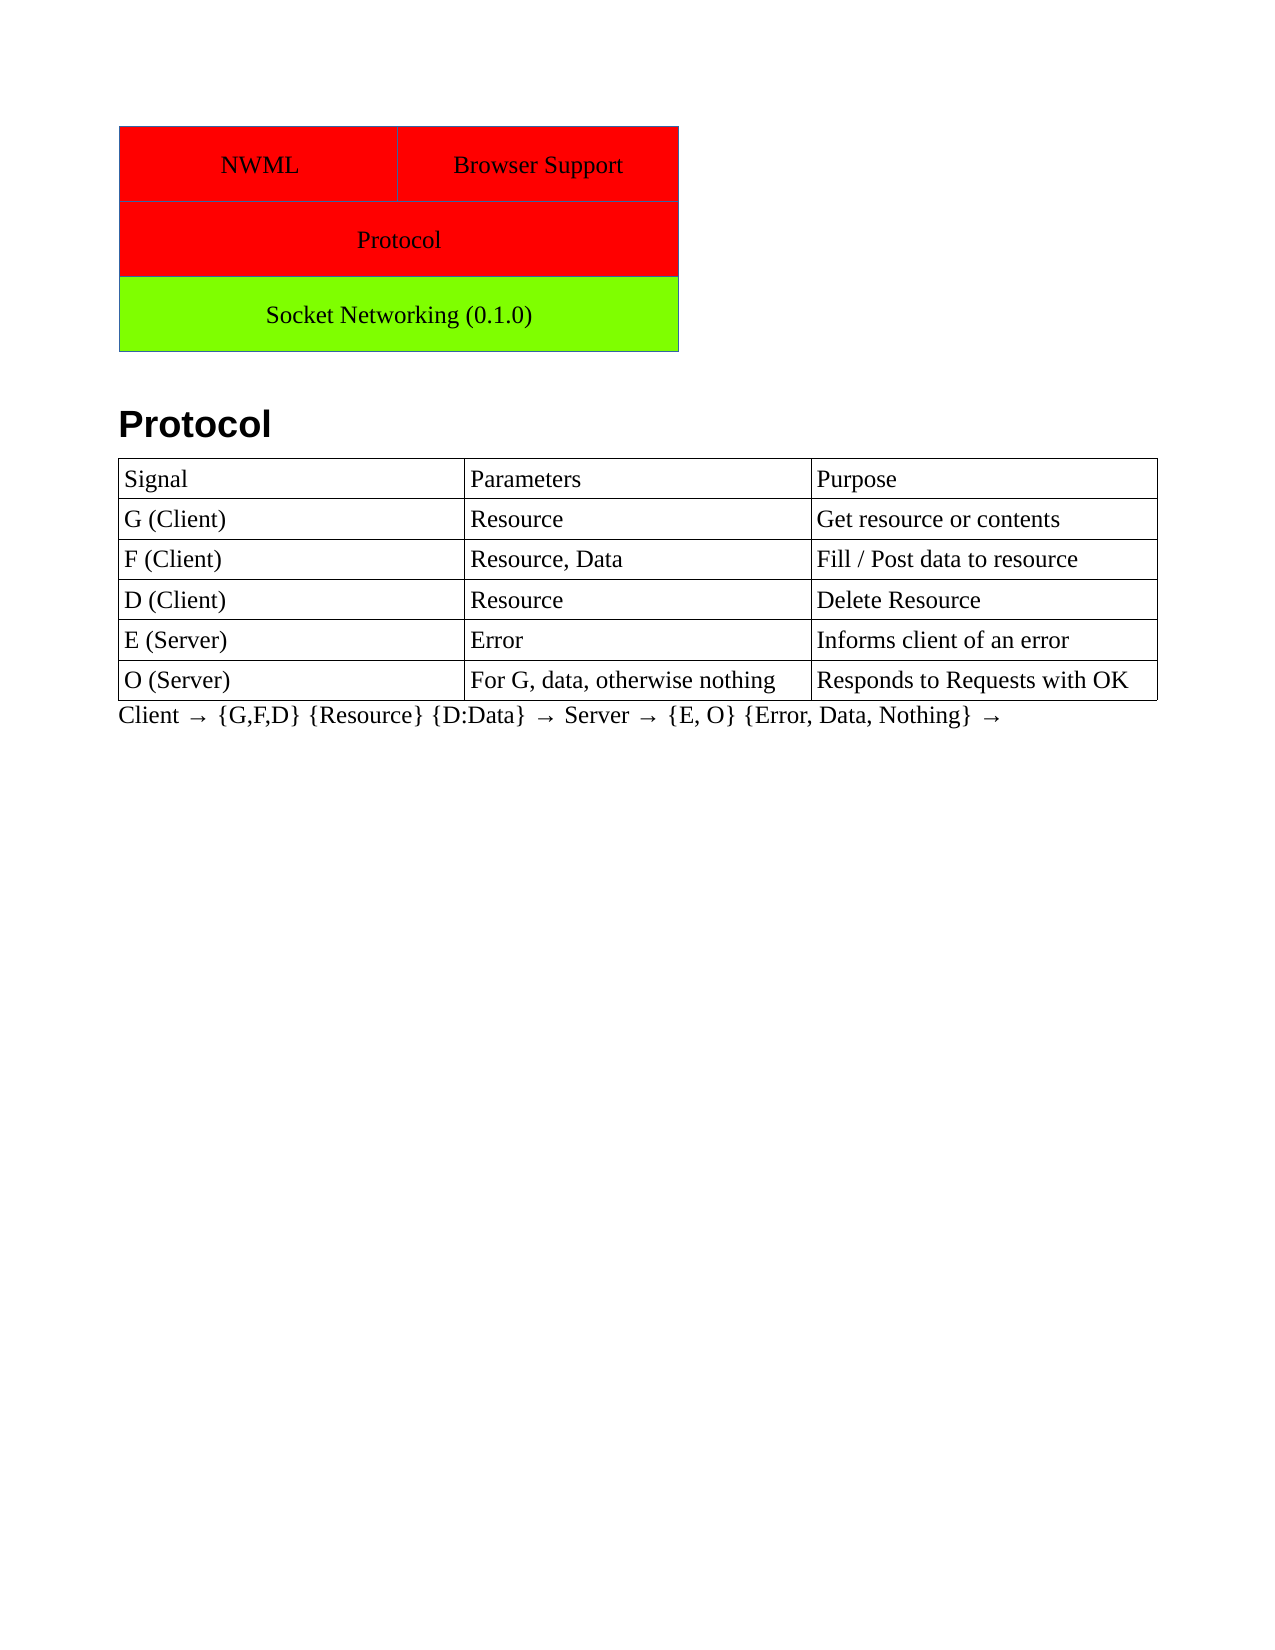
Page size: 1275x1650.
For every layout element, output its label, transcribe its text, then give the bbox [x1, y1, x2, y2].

table_header Purpose [812, 459, 1157, 498]
table_cell Fill / Post data to resource [812, 540, 1157, 579]
table_cell Delete Resource [812, 580, 1157, 619]
table_cell Responds to Requests with OK [812, 661, 1157, 700]
table_cell Error [465, 620, 811, 659]
table_cell Resource, Data [465, 540, 811, 579]
table_cell Get resource or contents [812, 499, 1157, 539]
table_cell O (Server) [119, 661, 464, 700]
text Client → {G,F,D} {Resource} {D:Data} → Server → {E, O} {Error, Data, Nothing} → [118, 701, 1157, 729]
table_cell Resource [465, 580, 811, 619]
subtitle Protocol [118, 402, 1157, 446]
table_header Signal [119, 459, 464, 498]
table_header Parameters [465, 459, 811, 498]
table_cell For G, data, otherwise nothing [465, 661, 811, 700]
table_cell Resource [465, 499, 811, 539]
table_cell E (Server) [119, 620, 464, 659]
table_cell D (Client) [119, 580, 464, 619]
table_cell Informs client of an error [812, 620, 1157, 659]
table_cell G (Client) [119, 499, 464, 539]
table_cell F (Client) [119, 540, 464, 579]
